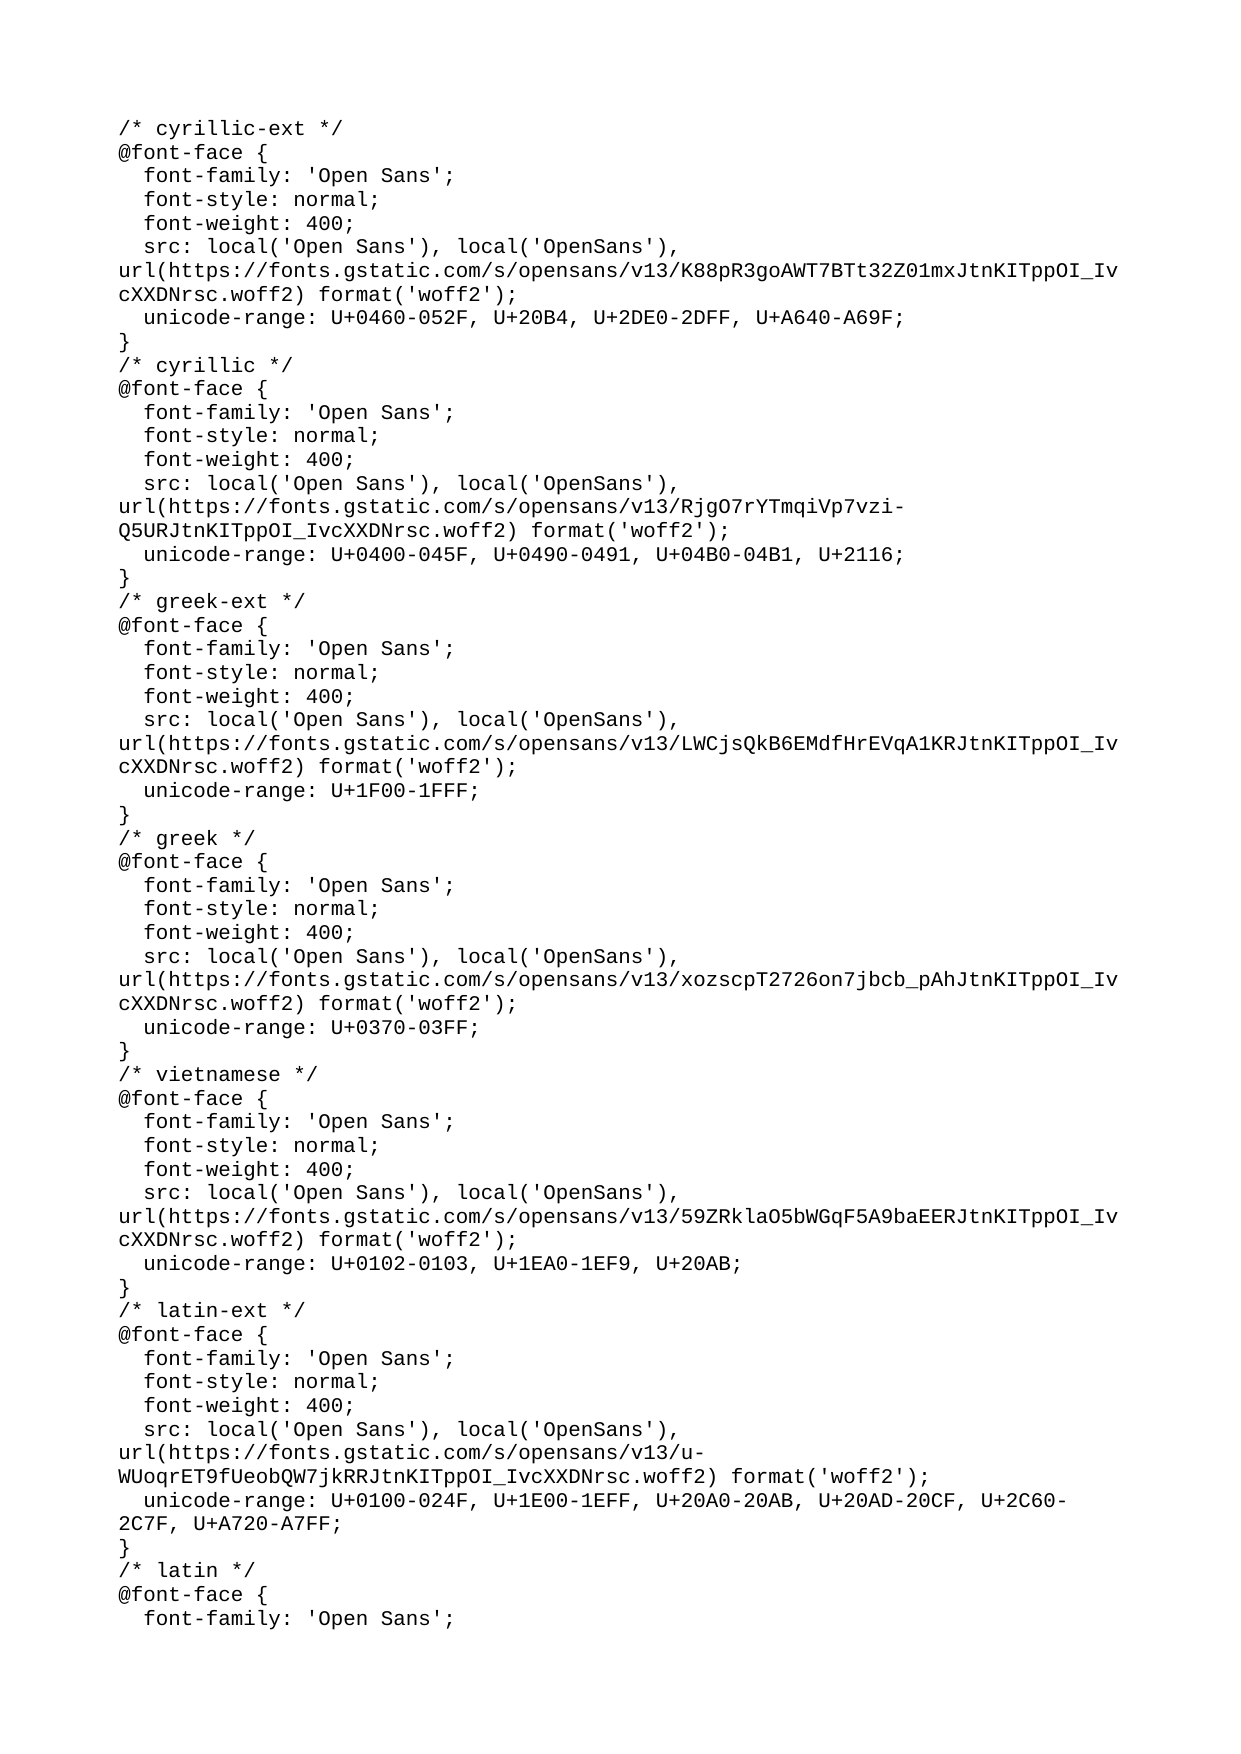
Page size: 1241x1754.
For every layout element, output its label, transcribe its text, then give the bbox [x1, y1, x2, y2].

text font-family: 'Open Sans'; [118, 402, 1122, 426]
text @font-face { [118, 378, 1122, 402]
text /* latin */ [118, 1561, 1122, 1584]
text font-style: normal; [118, 898, 1122, 922]
text /* cyrillic */ [118, 354, 1122, 378]
text font-style: normal; [118, 1135, 1122, 1158]
text } [118, 331, 1122, 354]
text } [118, 804, 1122, 827]
text } [118, 1040, 1122, 1064]
text /* cyrillic-ext */ [118, 118, 1122, 142]
text font-weight: 400; [118, 922, 1122, 946]
text font-family: 'Open Sans'; [118, 1608, 1122, 1631]
text font-style: normal; [118, 1371, 1122, 1395]
text src: local('Open Sans'), local('OpenSans'), url(https://fonts.gstatic.com/s/opensans/v13/59ZRklaO5bWGqF5A9baEERJtnKITppOI_IvcXXDNrsc.woff2) format('woff2'); [118, 1182, 1122, 1253]
text src: local('Open Sans'), local('OpenSans'), url(https://fonts.gstatic.com/s/opensans/v13/xozscpT2726on7jbcb_pAhJtnKITppOI_IvcXXDNrsc.woff2) format('woff2'); [118, 946, 1122, 1017]
text /* greek-ext */ [118, 591, 1122, 615]
text src: local('Open Sans'), local('OpenSans'), url(https://fonts.gstatic.com/s/opensans/v13/RjgO7rYTmqiVp7vzi-Q5URJtnKITppOI_IvcXXDNrsc.woff2) format('woff2'); [118, 473, 1122, 544]
text @font-face { [118, 851, 1122, 875]
text font-family: 'Open Sans'; [118, 638, 1122, 662]
text @font-face { [118, 1088, 1122, 1111]
text @font-face { [118, 1584, 1122, 1608]
text @font-face { [118, 142, 1122, 165]
text } [118, 1277, 1122, 1300]
text font-weight: 400; [118, 1158, 1122, 1182]
text font-style: normal; [118, 189, 1122, 213]
text font-weight: 400; [118, 1395, 1122, 1419]
text font-family: 'Open Sans'; [118, 1348, 1122, 1371]
text src: local('Open Sans'), local('OpenSans'), url(https://fonts.gstatic.com/s/opensans/v13/u-WUoqrET9fUeobQW7jkRRJtnKITppOI_IvcXXDNrsc.woff2) format('woff2'); [118, 1419, 1122, 1489]
text unicode-range: U+0102-0103, U+1EA0-1EF9, U+20AB; [118, 1253, 1122, 1277]
text font-style: normal; [118, 426, 1122, 449]
text unicode-range: U+0400-045F, U+0490-0491, U+04B0-04B1, U+2116; [118, 544, 1122, 567]
text font-weight: 400; [118, 686, 1122, 709]
text font-family: 'Open Sans'; [118, 875, 1122, 898]
text src: local('Open Sans'), local('OpenSans'), url(https://fonts.gstatic.com/s/opensans/v13/K88pR3goAWT7BTt32Z01mxJtnKITppOI_IvcXXDNrsc.woff2) format('woff2'); [118, 236, 1122, 307]
text unicode-range: U+0370-03FF; [118, 1017, 1122, 1040]
text @font-face { [118, 1324, 1122, 1348]
text unicode-range: U+0460-052F, U+20B4, U+2DE0-2DFF, U+A640-A69F; [118, 307, 1122, 331]
text @font-face { [118, 615, 1122, 638]
text font-family: 'Open Sans'; [118, 165, 1122, 189]
text font-style: normal; [118, 662, 1122, 686]
text /* greek */ [118, 827, 1122, 851]
text /* latin-ext */ [118, 1300, 1122, 1324]
text font-weight: 400; [118, 213, 1122, 236]
text src: local('Open Sans'), local('OpenSans'), url(https://fonts.gstatic.com/s/opensans/v13/LWCjsQkB6EMdfHrEVqA1KRJtnKITppOI_IvcXXDNrsc.woff2) format('woff2'); [118, 709, 1122, 780]
text font-family: 'Open Sans'; [118, 1111, 1122, 1135]
text } [118, 1537, 1122, 1561]
text unicode-range: U+1F00-1FFF; [118, 780, 1122, 804]
text unicode-range: U+0100-024F, U+1E00-1EFF, U+20A0-20AB, U+20AD-20CF, U+2C60-2C7F, U+A720-A7FF; [118, 1489, 1122, 1537]
text } [118, 567, 1122, 591]
text font-weight: 400; [118, 449, 1122, 473]
text /* vietnamese */ [118, 1064, 1122, 1088]
